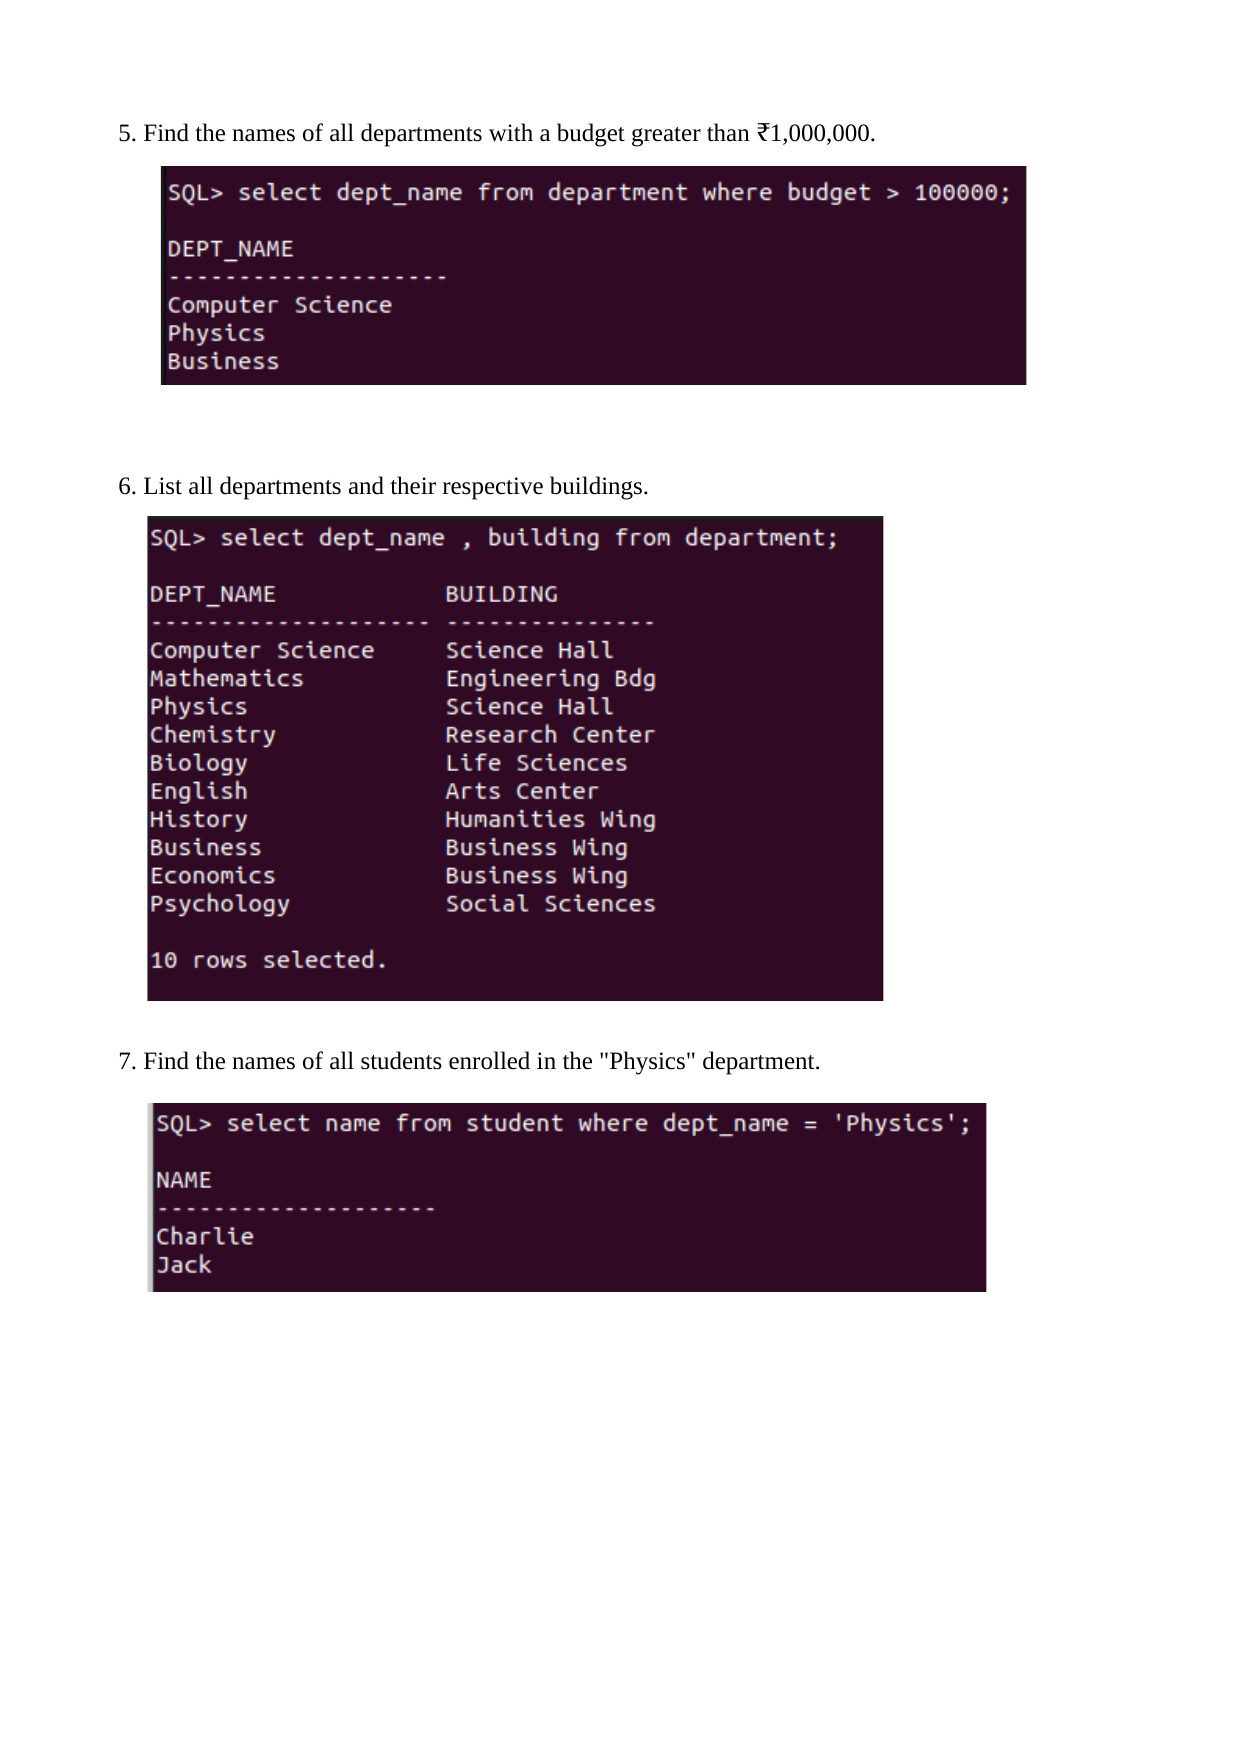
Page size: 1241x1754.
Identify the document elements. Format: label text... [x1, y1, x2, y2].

text 5.​ Find the names of all departments with a budget greater than ₹1,000,000. [118, 118, 1122, 147]
text 6.​ List all departments and their respective buildings. [118, 471, 1122, 500]
picture [160, 166, 1027, 385]
text 7.​ Find the names of all students enrolled in the "Physics" department. [118, 1046, 1122, 1075]
picture [147, 516, 884, 1001]
picture [147, 1103, 987, 1292]
